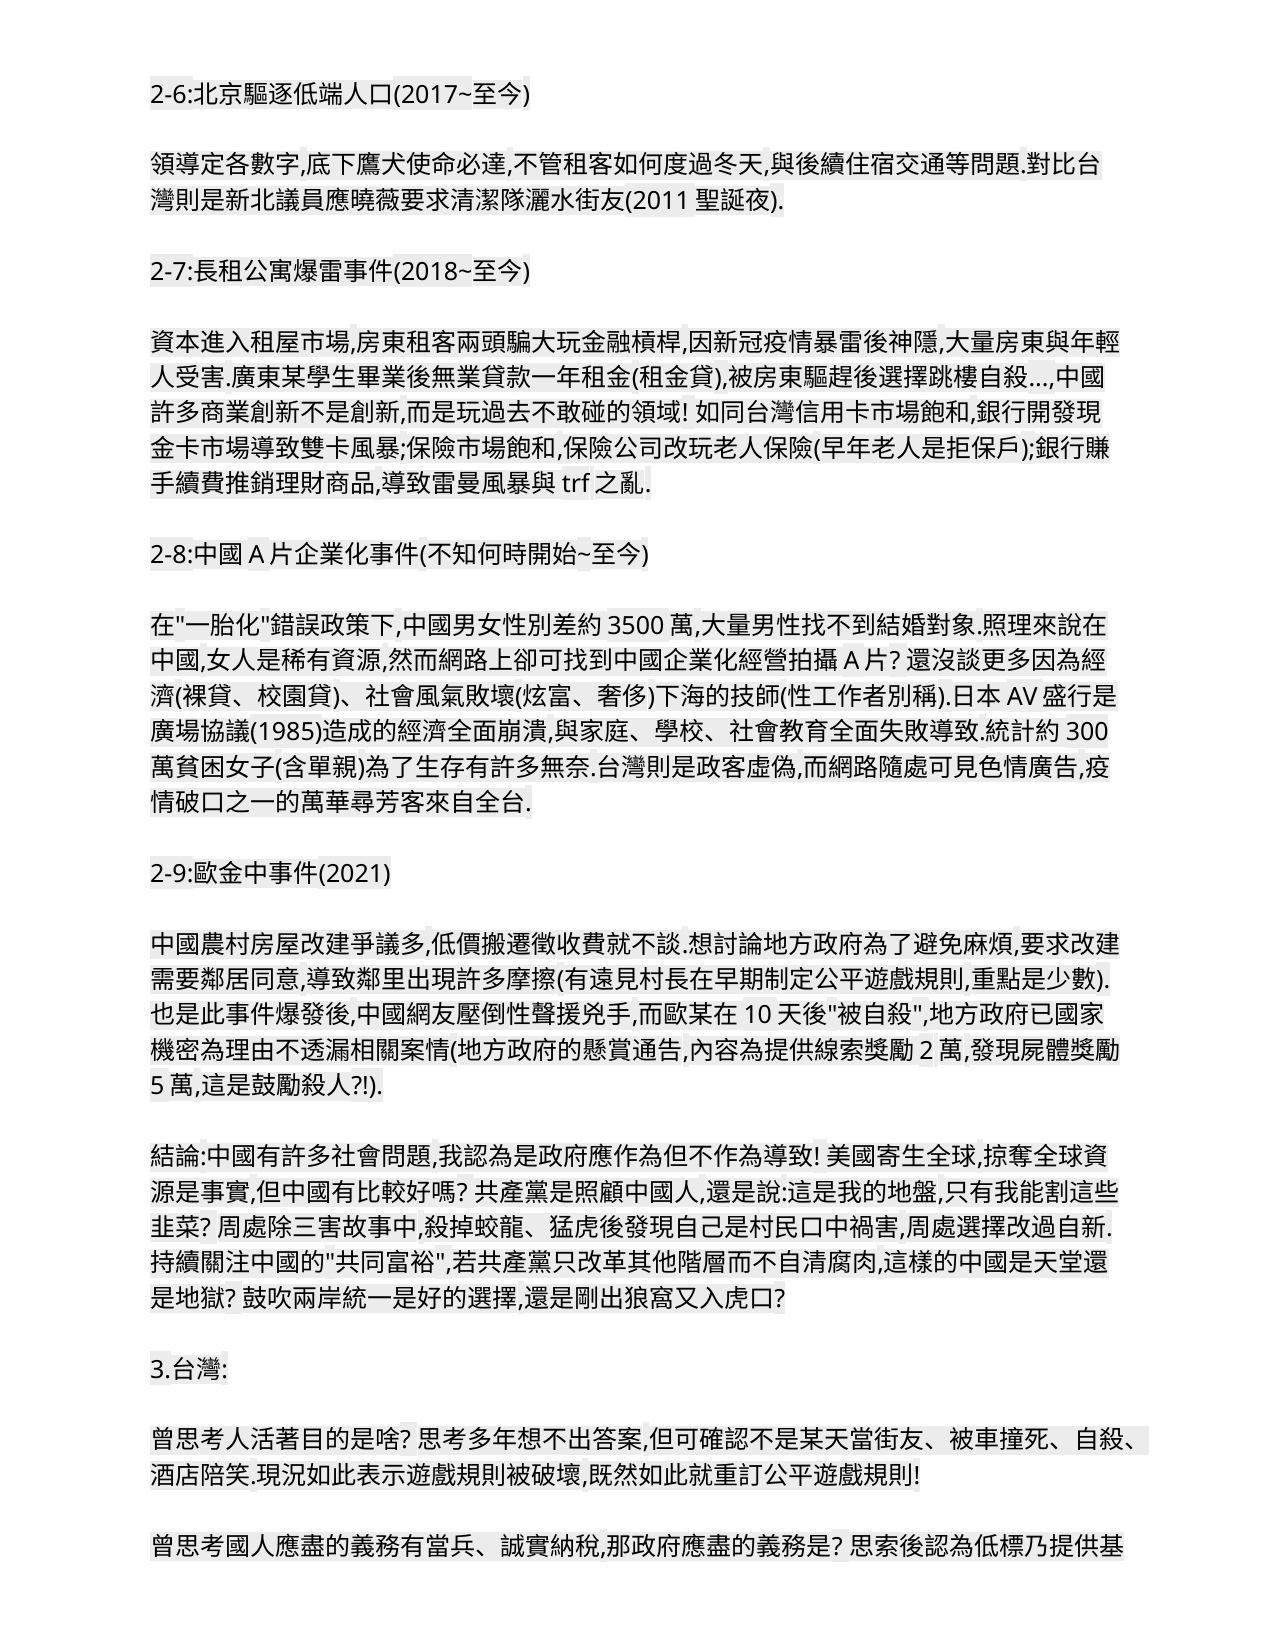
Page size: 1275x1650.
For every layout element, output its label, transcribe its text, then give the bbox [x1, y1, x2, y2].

text 不知多久之前,在mobile 01論壇的時事-時事綜合討論區,不時有網友轉貼陳真醫生的文章,才知道這個網站.拜讀許多你的文章,近期才發現有留言板,看完近20頁留言,內心有些警覺,猶豫幾日後決定分享幾點我的看法.若有刺耳之處,煩請見諒. 1.巴勒斯坦: 我不認為以色列人有錯,因為他們想活下去,也付出許多代價(全民皆兵在周遭敵視國家生存,歷經幾次戰爭仍堅持不懈,但近年政府施政走偏,大體上政府與國人齊心).我想討論阿拉法特,身為巴解組織負責人卻無力壓制內部異聲(哈馬斯),屬於站著茅坑不拉屎角色,領袖無能導致人民倒楣.人無法決定在何處出生,身上許多"枷鎖"是後天家庭、學校、社會教育強行加上.沒本事建立什麼國家? 以前歐美國家有錢有閒還可扯皮條爭取資源,如今國際社會有這條件? 木已成舟無力改變,當初不自量力建國的後果需自付,巴勒斯坦人均gdp連以色列零頭都沒有(3235:43711,中國ceic網站資料),試問誰要負最大責任? 這好比台灣的民主化與教改,是好心辦壞事? 還是壞心辦壞事?! 覆巢之下無完卵,才有貴站的訴求.解決問題必須從"源頭"下手,否則只是浪費時間與無病呻吟. 若我是巴勒斯坦領導人,先內部對全體國人為過去的錯誤道歉.接著論述未來的各種可能,全體國人依據自由意志做出選擇.是融入以色列的治理;跟隨我遷移到其他阿拉伯國家;還是與以色列繼續敵對? 討論公開甚至電視辯論,不論結果為何,巴勒斯坦都將廢除國號! 接著跟英、美、以色列要巨額遷移經費(合情合理),帶領願意追隨國人到其他阿拉伯國家境內重新開始.巴勒斯坦不到500萬人,這是可行解法(歐洲難民危機,德國共接納120萬難民).然而巴勒斯坦領導人有這智慧與魄力? 故我說德不配位中東版,沒有討論價值. 2.中國: 人面臨現實無奈無力改變,轉而尋求心靈慰藉.上一代台灣人選擇宗教(轉變騙財騙色、愚民、寄生國家社會);這一代台灣人選擇手機遊戲(觀察電視廣告).陳醫生選擇寄希望於中國,而歷經文革的中國人沒有宗教信仰,選擇寄託於民初人士,在我看來都是悲劇! 婚姻是愛情的墳墓,裡面的人想逃出來,外面的人拼命要進去;許多公司花錢打形象廣告,卻吝嗇對員工好.中國是好的選擇,還是距離產生美感? 每個人要為自己的選擇(人生)負責,但不應該鼓吹他人,因為你不知道自己是否看走眼? 這些年許多中國人離開中國,在其心中國外不見得是天堂,然而中國現況更爛! 我始終認為中國是火藥桶,分享這些年的觀察,時間序列或許有誤(因部分事件持續多年).我只看各國底層民眾的人生軌跡,老外說法是"木桶理論".因為有錢人不需要政府過多幫助,底層民眾的人生變化可間接證明各國政府的治國能力. 2-1:中國股市泡沫(2007~至今) 那段時間中國網站經常看到"天中飛人"詞彙,了解是指跳樓自殺,死者之一是剛出社會的年輕女人,因為周遭(社會)訊息誘惑進入股市,賠光積蓄後選擇結束人生.使我想起台灣經濟奇蹟的全民瘋大家樂/六合彩(1980);陳水扁主政期間雙卡風暴(2005),導致許多人燒炭自殺,超市買木炭需要實名制;人渣黨政府延長股市當沖優惠稅制(2021),讓無數年輕股民被坑殺. 2-2:富士康跳樓事件(2010) 後續把死亡撫恤金取消,與廠區管理轉移給地方政府,跳樓亂象大幅減少.該事件可討論"一人跳保全家"(指高額撫恤金);地方自殺率高於廠內;許多員工有精神疾病(家庭/社會教育影響?);低薪(這有爭議). 2-3:楊改蘭事件(2016) 甘肅貧戶因官員因素被取消低保資格,母親楊改蘭(28歲)殺掉4個小孩後服毒自殺,死前對奶奶說:你不懂,你不用救我了,這一次救回來,還有下一次,永遠過不去.這幾個娃不能留給你了.在外打工的先生處理完後事後也服毒自殺,一家八口僅留父親與奶奶.連文革荼毒都能活下來,人生還有什麼檻邁不過去? 這事件應該是我首次對共產黨產生嚴重敵意! "盛世中的螻蟻"被官方刪文,中國的盛世誰在乎,我不在乎! 相較台灣社會福利支出占1/4稅收,社會漏洞卻越補越大洞.每年補助線的調整(規則不公平)讓失去補助者埋怨政府,浮濫領補助者依舊存在.台灣社會從自掃門前雪,轉而自私自利到如今的自生自滅. 2-4:農民工被欠薪自殺與殺雇主事件(2003~至今) 農民工(2.85億,2020年國家統計局)離鄉背井跨省分打工,遇到各種不公平對待(個人判斷是文革餘毒造成的人性扭曲,與改革開放後社會風氣敗壞導致),中國政府解決之道是直接匯錢到民工戶頭避免轉手剝削.台灣也出現公共工程下游包商拿不到錢跑路新聞. 2-5:P2P暴雷事件(2015~2018) 國家級的龐氏騙局,總理李克強難辭其咎.受害者之一單親母親王倩維權被鎮壓對政府失去信心,留下小孩與父母上吊死殺,遺書告誡小孩好好讀書,長大移民離開中國.中國維穩金費在2011年首度超越軍費支出.不源頭解決問題,不制定公平遊戲規則,而強迫民眾吞下,這樣對嗎? 2-6:北京驅逐低端人口(2017~至今) 領導定各數字,底下鷹犬使命必達,不管租客如何度過冬天,與後續住宿交通等問題.對比台灣則是新北議員應曉薇要求清潔隊灑水街友(2011聖誕夜). 2-7:長租公寓爆雷事件(2018~至今) 資本進入租屋市場,房東租客兩頭騙大玩金融槓桿,因新冠疫情暴雷後神隱,大量房東與年輕人受害.廣東某學生畢業後無業貸款一年租金(租金貸),被房東驅趕後選擇跳樓自殺...,中國許多商業創新不是創新,而是玩過去不敢碰的領域! 如同台灣信用卡市場飽和,銀行開發現金卡市場導致雙卡風暴;保險市場飽和,保險公司改玩老人保險(早年老人是拒保戶);銀行賺手續費推銷理財商品,導致雷曼風暴與trf之亂. 2-8:中國A片企業化事件(不知何時開始~至今) 在"一胎化"錯誤政策下,中國男女性別差約3500萬,大量男性找不到結婚對象.照理來說在中國,女人是稀有資源,然而網路上卻可找到中國企業化經營拍攝A片? 還沒談更多因為經濟(裸貸、校園貸)、社會風氣敗壞(炫富、奢侈)下海的技師(性工作者別稱).日本AV盛行是廣場協議(1985)造成的經濟全面崩潰,與家庭、學校、社會教育全面失敗導致.統計約300萬貧困女子(含單親)為了生存有許多無奈.台灣則是政客虛偽,而網路隨處可見色情廣告,疫情破口之一的萬華尋芳客來自全台. 2-9:歐金中事件(2021) 中國農村房屋改建爭議多,低價搬遷徵收費就不談.想討論地方政府為了避免麻煩,要求改建需要鄰居同意,導致鄰里出現許多摩擦(有遠見村長在早期制定公平遊戲規則,重點是少數).也是此事件爆發後,中國網友壓倒性聲援兇手,而歐某在10天後"被自殺",地方政府已國家機密為理由不透漏相關案情(地方政府的懸賞通告,內容為提供線索獎勵2萬,發現屍體獎勵5萬,這是鼓勵殺人?!). 結論:中國有許多社會問題,我認為是政府應作為但不作為導致! 美國寄生全球,掠奪全球資源是事實,但中國有比較好嗎? 共產黨是照顧中國人,還是說:這是我的地盤,只有我能割這些韭菜? 周處除三害故事中,殺掉蛟龍、猛虎後發現自己是村民口中禍害,周處選擇改過自新.持續關注中國的"共同富裕",若共產黨只改革其他階層而不自清腐肉,這樣的中國是天堂還是地獄? 鼓吹兩岸統一是好的選擇,還是剛出狼窩又入虎口? 3.台灣: 曾思考人活著目的是啥? 思考多年想不出答案,但可確認不是某天當街友、被車撞死、自殺、酒店陪笑.現況如此表示遊戲規則被破壞,既然如此就重訂公平遊戲規則! 曾思考國人應盡的義務有當兵、誠實納稅,那政府應盡的義務是? 思索後認為低標乃提供基本服務,與覆蓋率完善.高標則是做到預警、威嚇、究責、教育、開源節流興利除弊、階級流動等.國家是從上一代開始爛(上一代泛指戰後出生),上一代是從公部門開始爛,公部門是從領袖開始爛.隨著時間過去,透過家庭、學校、社會教育影響,各行各業從上到下都爛了,國家沒救了! 故2018年底確認出手救國,從學生時期就開始自主練兵. 把視野拉高,台灣各種社會問題在許多國家都可見.應該說全世界的戰後嬰兒潮沒啥大本事,繼承上一代遺產,掠奪後代子孫未來,使自己的平均壽命快速拉高,卻留下眾多債務與各種社會問題.中國的996、躺平、內捲;台灣則是小確幸、不婚不生;南韓則稱地獄朝鮮;日本是二次元文化興盛;美國則是青春套餐(藥物氾濫、濫交、吸毒、酗酒).言教不如身教,當各國上一代沒做好榜樣,下一代如何自處? 當上一代無法解決自己造成的問題,下一代有能力解決嗎? 若有人能解決,對其也是莫大悲劇. 結論:原則上明年過年後,最遲是明年春天,會用自己方式出手救國.練兵多年已有完善解法,但不遮掩對上一代充滿厭惡,隨時間逐漸轉變為仇恨,我堅持給上一代最恐怖的懲罰! 明年且見我用類學校教育的社會教育改變台灣,關鍵字搜索可見我先前發表文章,用局外人與當事者角度評價會比較公允,打破現況大破大立不然只是浪費時間. 這是最壞的年代,也是最好的年代.前者意指各國比爛,離三戰不遠矣,後者意指...還好有我! [150, 75, 1125, 1562]
